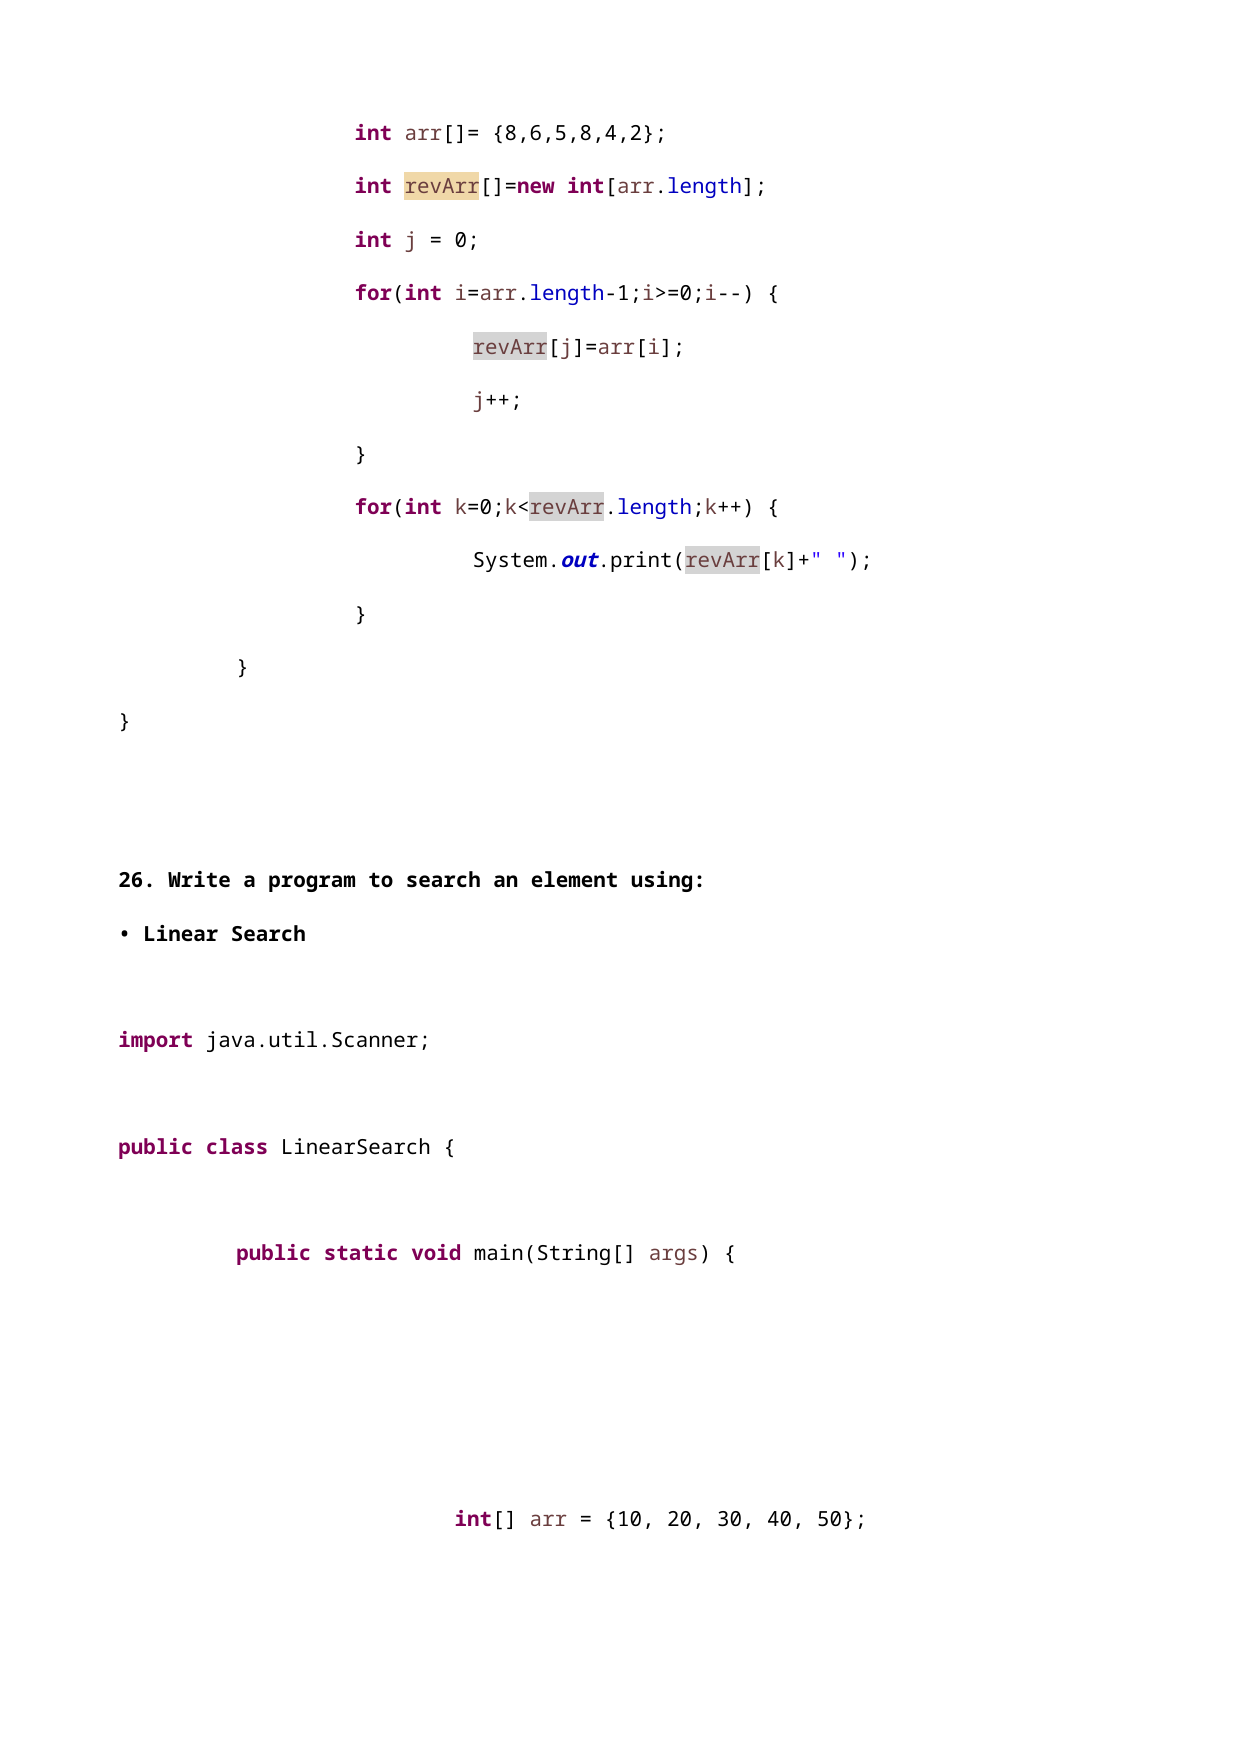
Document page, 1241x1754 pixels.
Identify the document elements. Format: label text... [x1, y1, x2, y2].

text for(int i=arr.length-1;i>=0;i--) { [118, 278, 1122, 307]
text j++; [118, 385, 1122, 414]
text int arr[]= {8,6,5,8,4,2}; [118, 118, 1122, 147]
text } [118, 652, 1122, 681]
text System.out.print(revArr[k]+" "); [118, 546, 1122, 574]
text public class LinearSearch { [118, 1132, 1122, 1160]
text } [118, 599, 1122, 627]
text for(int k=0;k<revArr.length;k++) { [118, 492, 1122, 521]
text } [118, 439, 1122, 467]
text • Linear Search [118, 919, 1122, 947]
text int revArr[]=new int[arr.length]; [118, 172, 1122, 200]
text revArr[j]=arr[i]; [118, 332, 1122, 360]
text import java.util.Scanner; [118, 1025, 1122, 1054]
text 26. Write a program to search an element using: [118, 865, 1122, 894]
text } [118, 706, 1122, 734]
text public static void main(String[] args) { [118, 1238, 1122, 1267]
text int j = 0; [118, 225, 1122, 253]
text int[] arr = {10, 20, 30, 40, 50}; [118, 1504, 1122, 1533]
